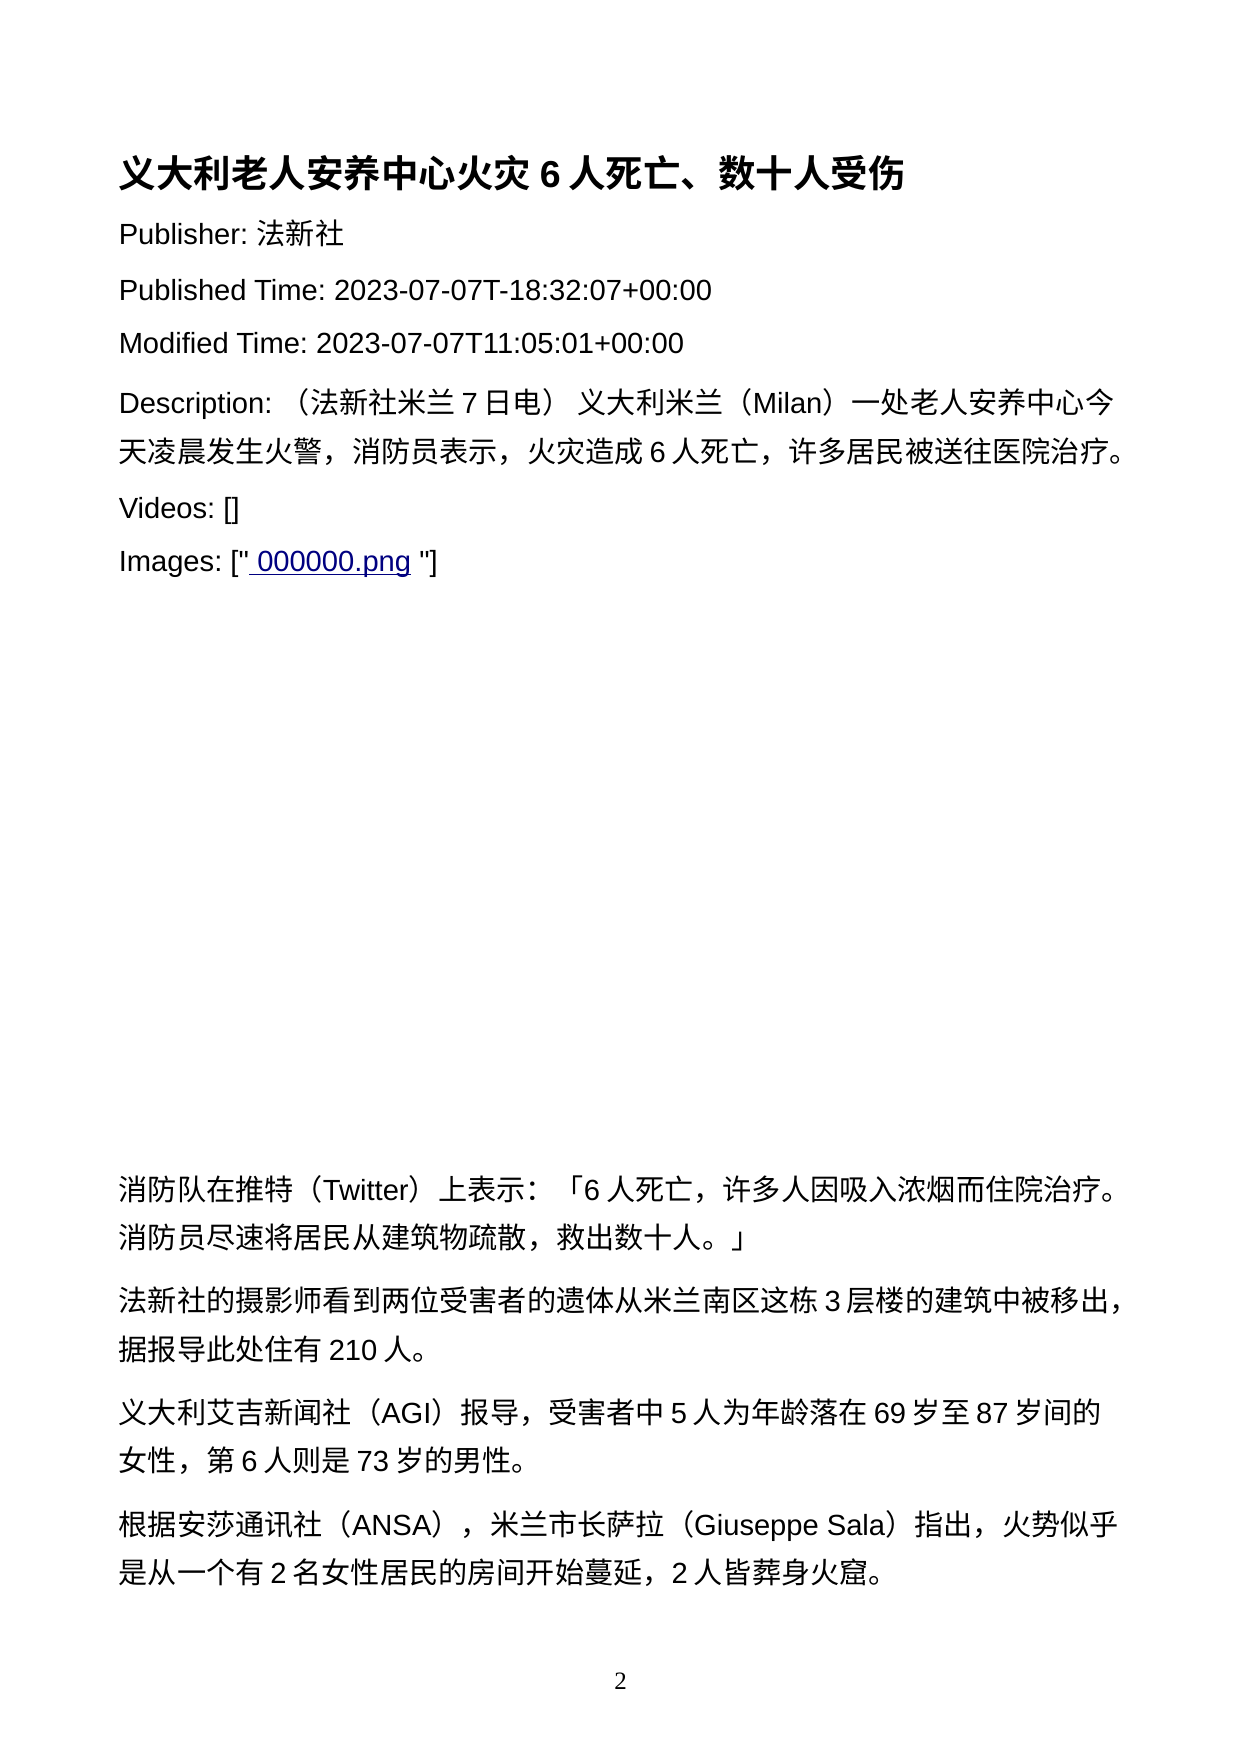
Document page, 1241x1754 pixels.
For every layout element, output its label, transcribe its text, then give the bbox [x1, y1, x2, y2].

text Published Time: 2023-07-07T-18:32:07+00:00 [118, 273, 1122, 307]
text 义大利艾吉新闻社（AGI）报导，受害者中5人为年龄落在69岁至87岁间的女性，第6人则是73岁的男性。 [118, 1389, 1122, 1480]
text Images: [" 000000.png "] [118, 544, 1122, 578]
text 消防队在推特（Twitter）上表示：「6人死亡，许多人因吸入浓烟而住院治疗。消防员尽速将居民从建筑物疏散，救出数十人。」 [118, 1166, 1122, 1257]
subtitle 义大利老人安养中心火灾 6人死亡、数十人受伤 [118, 143, 1122, 198]
text Modified Time: 2023-07-07T11:05:01+00:00 [118, 327, 1122, 360]
text 法新社的摄影师看到两位受害者的遗体从米兰南区这栋3层楼的建筑中被移出，据报导此处住有210人。 [118, 1278, 1122, 1368]
text 根据安莎通讯社（ANSA），米兰市长萨拉（Giuseppe Sala）指出，火势似乎是从一个有2名女性居民的房间开始蔓延，2人皆葬身火窟。 [118, 1501, 1122, 1592]
text Videos: [] [118, 491, 1122, 525]
text Publisher: 法新社 [118, 210, 1122, 253]
text Description: （法新社米兰7日电） 义大利米兰（Milan）一处老人安养中心今天凌晨发生火警，消防员表示，火灾造成6人死亡，许多居民被送往医院治疗。 [118, 380, 1122, 471]
